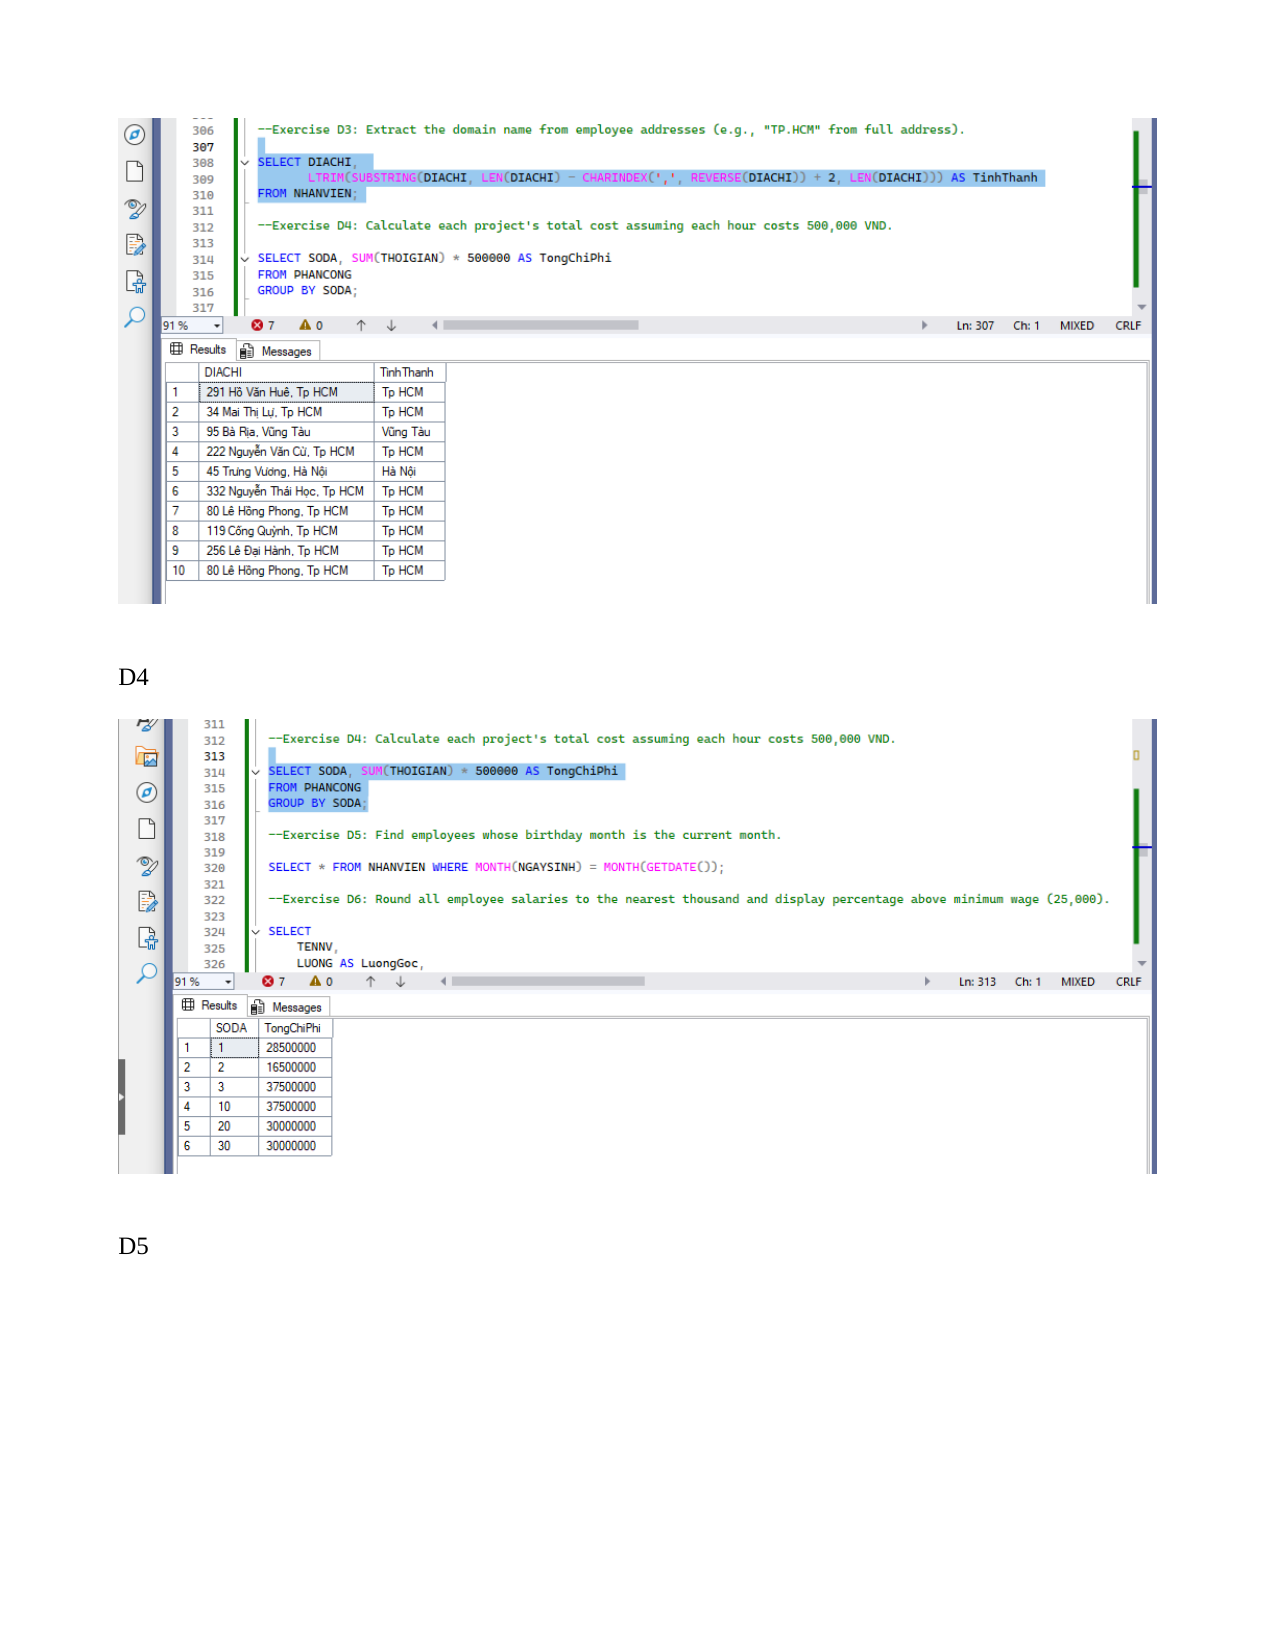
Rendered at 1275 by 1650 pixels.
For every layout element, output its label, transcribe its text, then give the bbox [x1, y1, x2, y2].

picture [118, 719, 1157, 1174]
text D5 [118, 1174, 1157, 1260]
picture [118, 118, 1157, 604]
text D4 [118, 662, 1157, 690]
